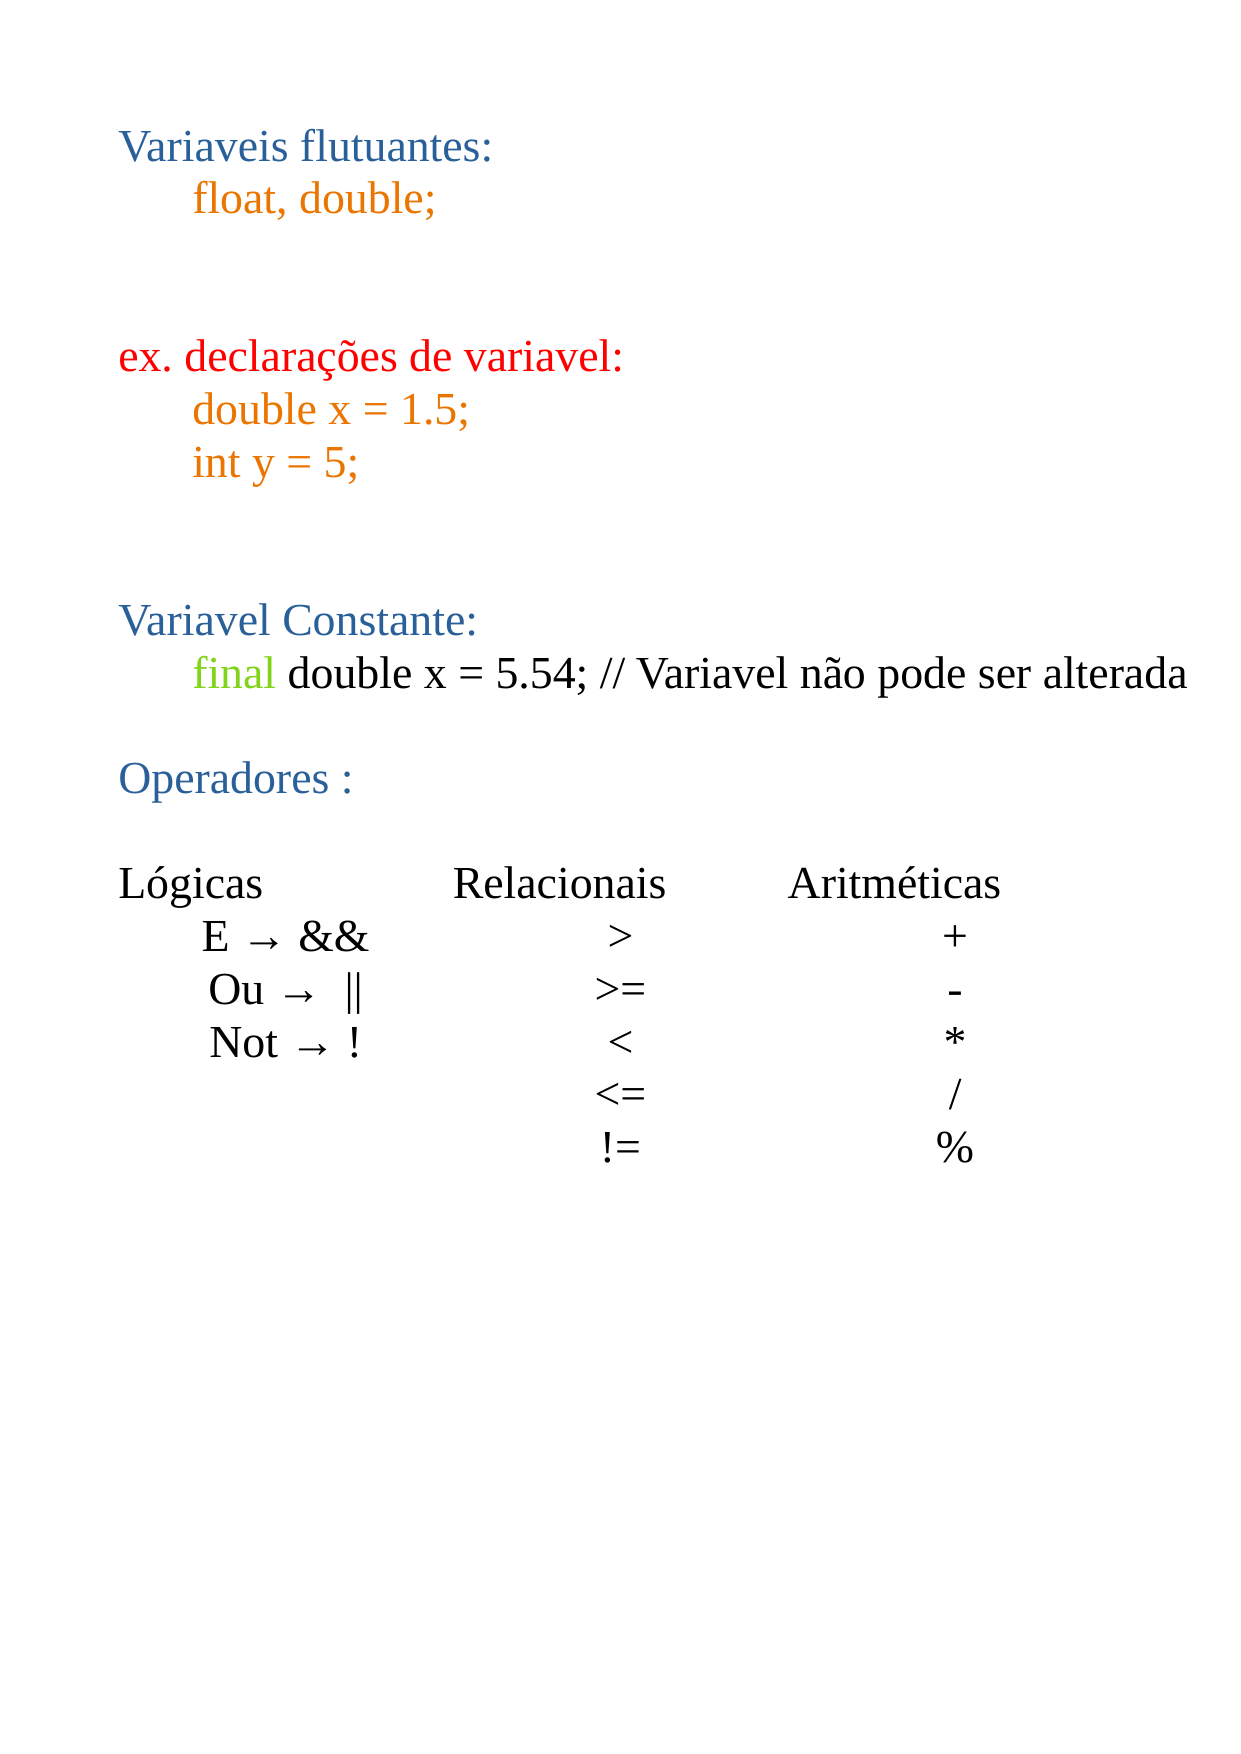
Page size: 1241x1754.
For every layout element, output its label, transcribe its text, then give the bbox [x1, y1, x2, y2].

table_cell <= [453, 1067, 787, 1119]
table_cell Not → ! [118, 1014, 453, 1067]
text double x = 1.5; [118, 382, 1240, 434]
text float, double; [118, 171, 1240, 223]
text Variaveis flutuantes: [118, 118, 1122, 171]
table_cell - [788, 961, 1122, 1014]
table_cell / [788, 1067, 1122, 1119]
table_cell % [788, 1120, 1122, 1172]
table_cell < [453, 1014, 787, 1067]
table_cell Ou → || [118, 961, 453, 1014]
table_cell [118, 1120, 453, 1172]
table_cell >= [453, 961, 787, 1014]
table_cell [788, 1172, 1122, 1225]
table_cell [453, 1172, 787, 1225]
text int y = 5; [118, 434, 1240, 487]
table_cell [118, 1172, 453, 1225]
table_cell > [453, 909, 787, 961]
table_cell * [788, 1014, 1122, 1067]
table_cell [118, 1067, 453, 1119]
table_cell [118, 1225, 453, 1278]
text final double x = 5.54; // Variavel não pode ser alterada [118, 645, 1240, 698]
table_header Aritméticas [788, 856, 1122, 909]
table_cell [453, 1225, 787, 1278]
table_header Relacionais [453, 856, 787, 909]
table_cell != [453, 1120, 787, 1172]
table_header Lógicas [118, 856, 453, 909]
text ex. declarações de variavel: [118, 329, 1240, 382]
table_cell [788, 1225, 1122, 1278]
text Variavel Constante: [118, 592, 1240, 645]
table_cell + [788, 909, 1122, 961]
table_cell E → && [118, 909, 453, 961]
text Operadores : [118, 751, 1240, 803]
